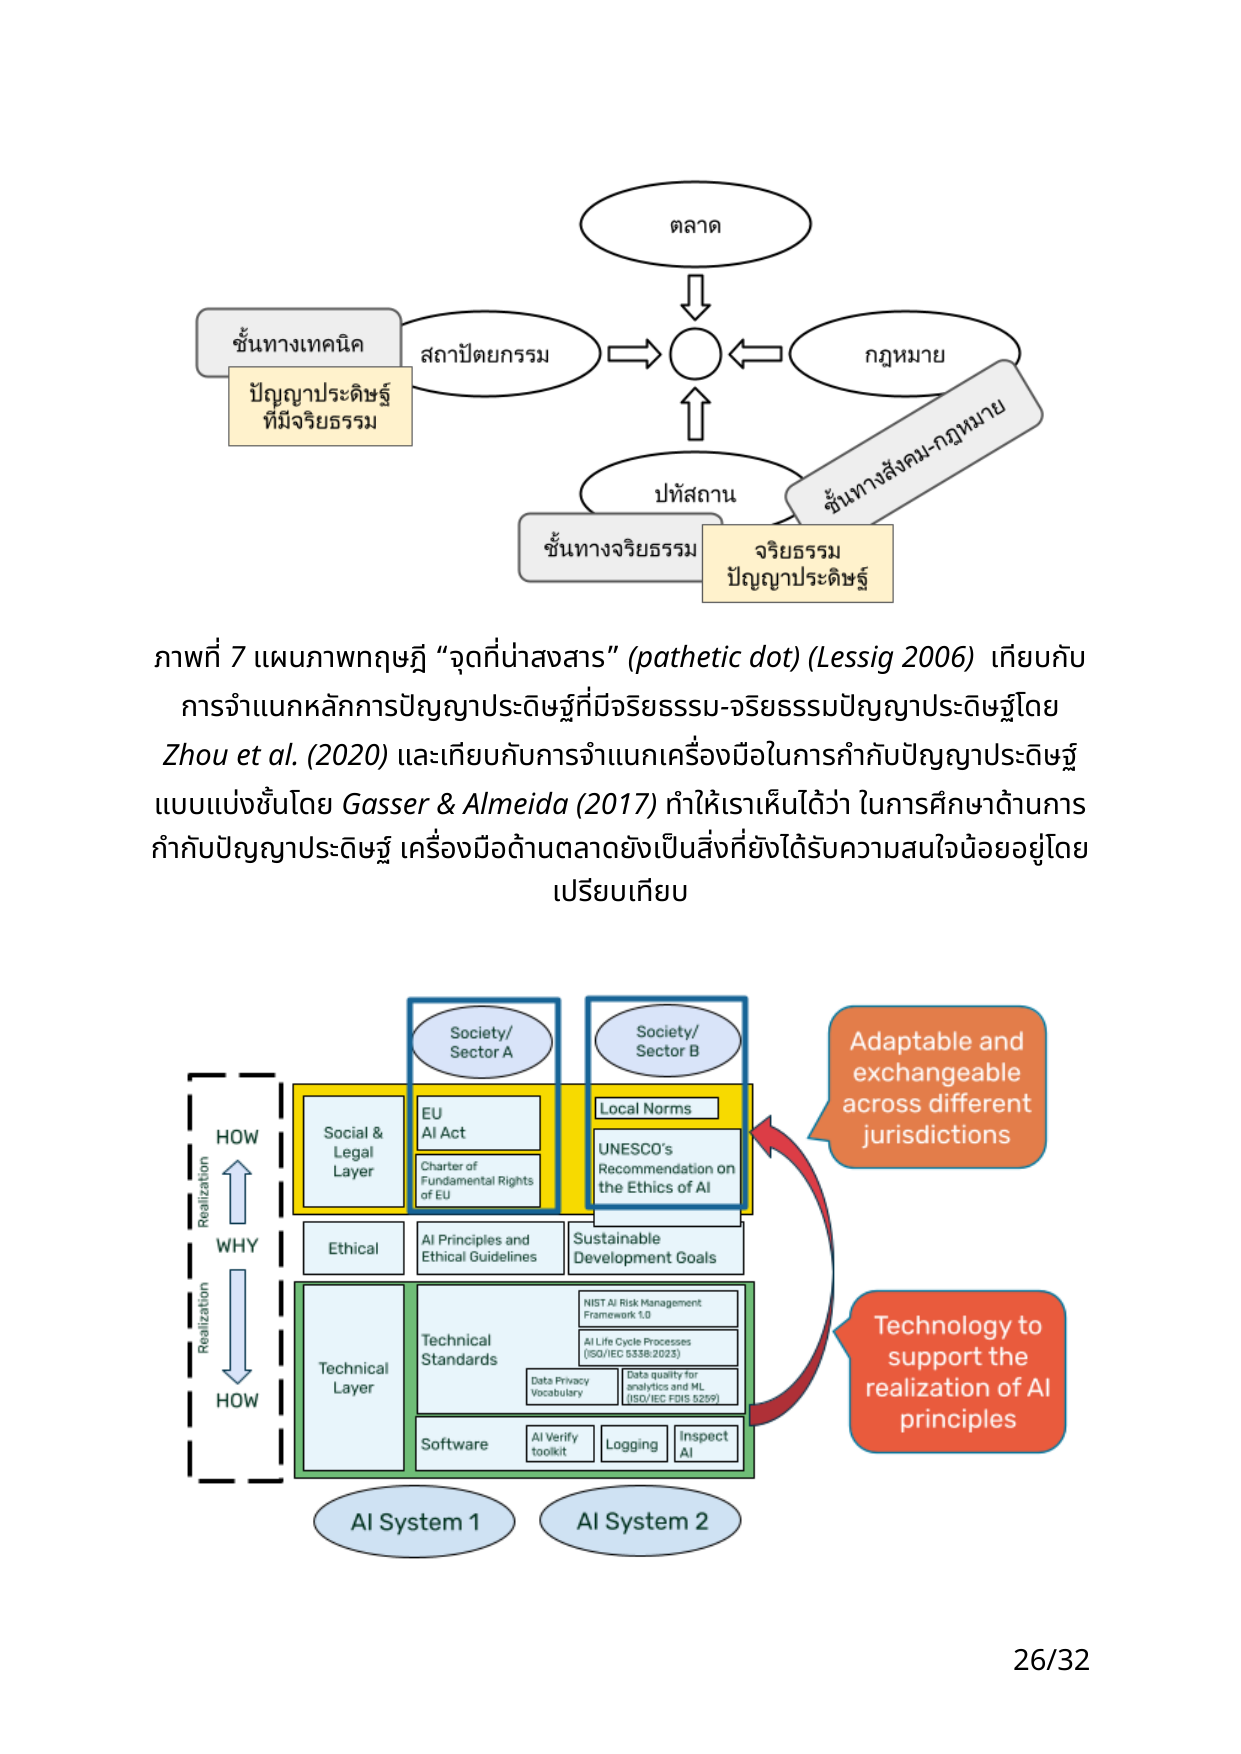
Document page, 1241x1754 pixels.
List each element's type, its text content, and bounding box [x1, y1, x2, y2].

picture [150, 965, 1109, 1590]
picture [170, 150, 1071, 631]
text ภาพที่ 7 แผนภาพทฤษฎี “จุดที่น่าสงสาร” (pathetic dot) (Lessig 2006) เทียบกับการจำแนกหลักการปัญญาประดิษฐ์ที่มีจริยธรรม-จริยธรรมปัญญาประดิษฐ์โดย Zhou et al. (2020) และเทียบกับการจำแนกเครื่องมือในการกำกับปัญญาประดิษฐ์แบบแบ่งชั้นโดย Gasser & Almeida (2017) ทำให้เราเห็นได้ว่า ในการศึกษาด้านการกำกับปัญญาประดิษฐ์ เครื่องมือด้านตลาดยังเป็นสิ่งที่ยังได้รับความสนใจน้อยอยู่โดยเปรียบเทียบ [150, 636, 1090, 914]
